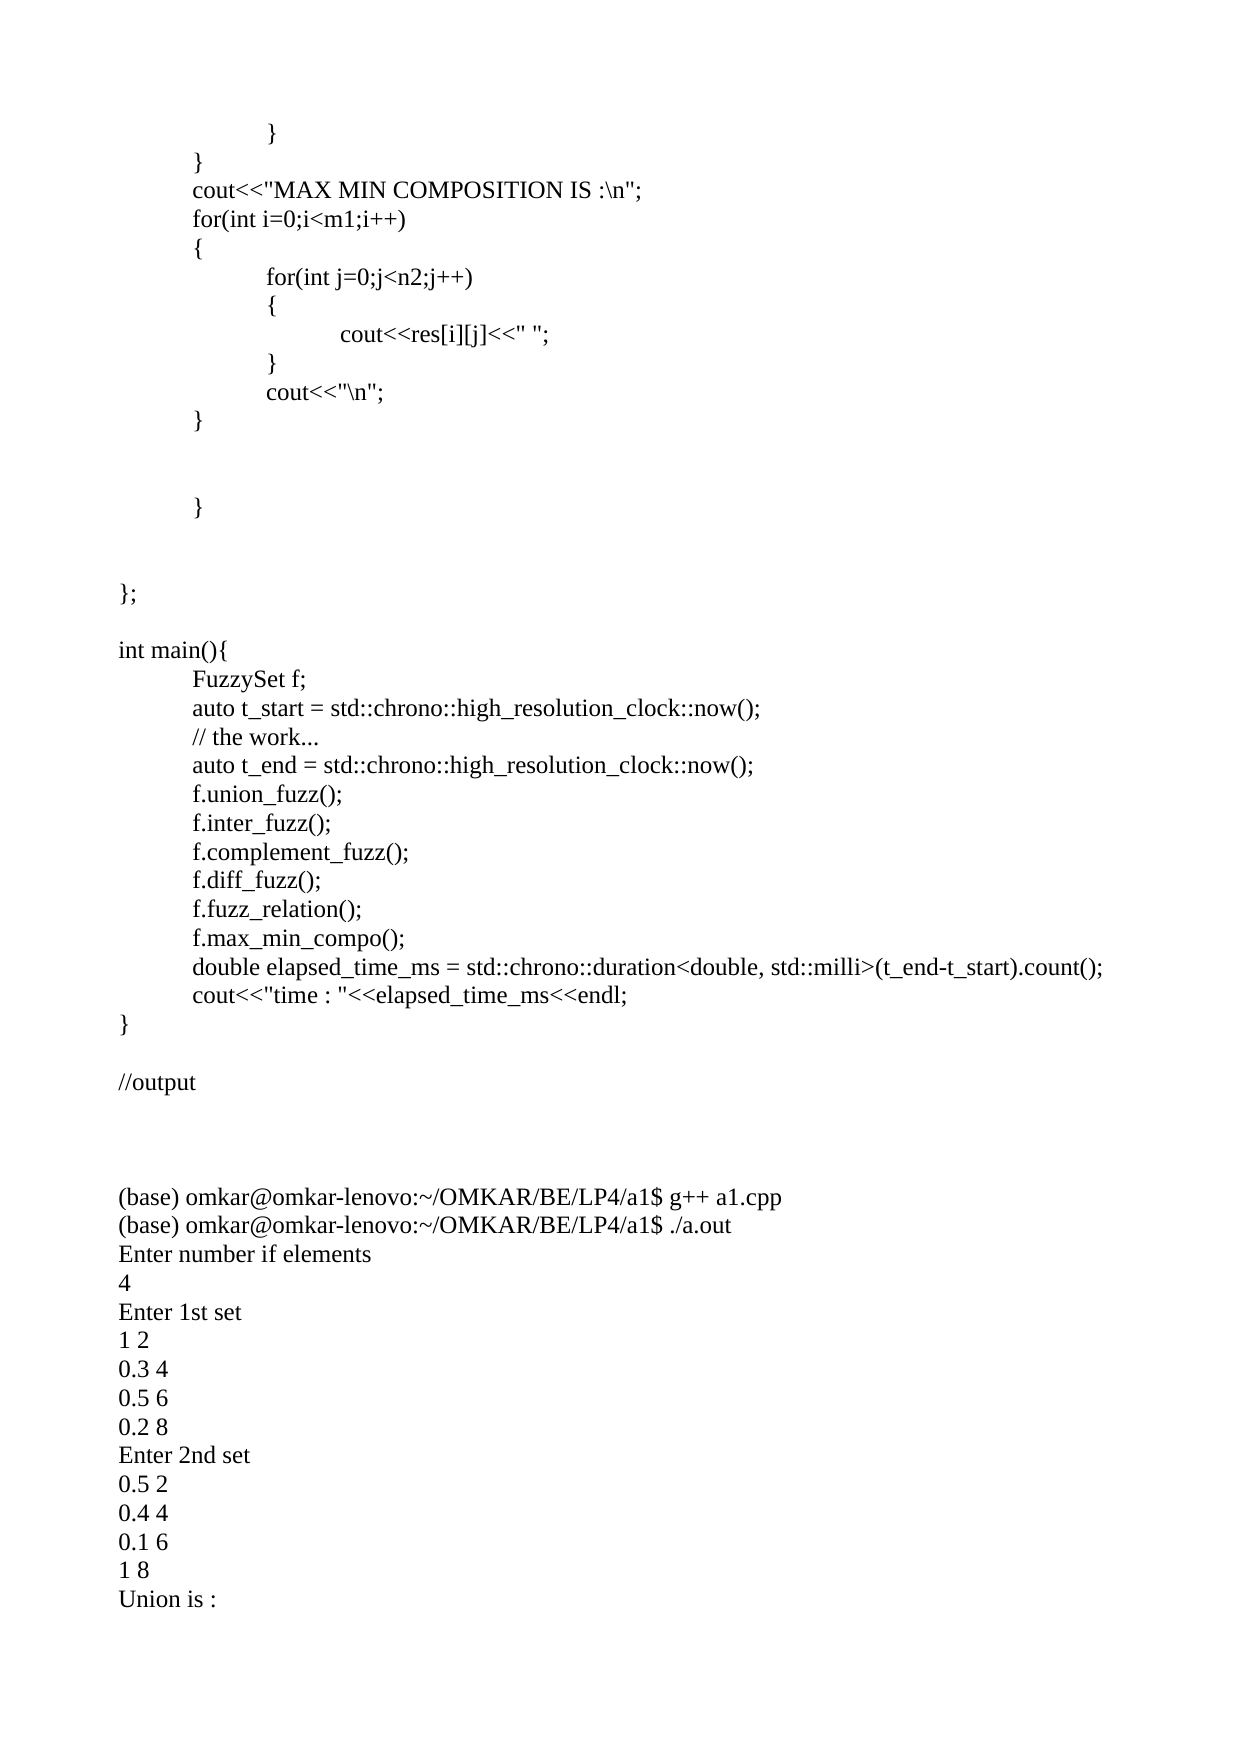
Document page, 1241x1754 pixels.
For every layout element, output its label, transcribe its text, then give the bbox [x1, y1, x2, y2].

text } [118, 348, 1122, 377]
text }; [118, 578, 1122, 607]
text f.fuzz_relation(); [118, 894, 1122, 923]
text 0.4 4 [118, 1498, 1122, 1527]
text } [118, 147, 1122, 176]
text { [118, 291, 1122, 319]
text // the work... [118, 722, 1122, 751]
text 0.5 2 [118, 1469, 1122, 1498]
text } [118, 492, 1122, 521]
text Enter 1st set [118, 1297, 1122, 1326]
text f.union_fuzz(); [118, 779, 1122, 808]
text cout<<res[i][j]<<" "; [118, 319, 1122, 348]
text 4 [118, 1268, 1122, 1297]
text for(int j=0;j<n2;j++) [118, 262, 1122, 291]
text 0.5 6 [118, 1383, 1122, 1412]
text double elapsed_time_ms = std::chrono::duration<double, std::milli>(t_end-t_start).count(); [118, 952, 1122, 981]
text Union is : [118, 1584, 1122, 1613]
text FuzzySet f; [118, 664, 1122, 693]
text 1 2 [118, 1326, 1122, 1354]
text 0.3 4 [118, 1354, 1122, 1383]
text Enter 2nd set [118, 1441, 1122, 1469]
text f.diff_fuzz(); [118, 866, 1122, 894]
text int main(){ [118, 636, 1122, 664]
text { [118, 233, 1122, 262]
text } [118, 118, 1122, 147]
text Enter number if elements [118, 1239, 1122, 1268]
text } [118, 406, 1122, 434]
text f.max_min_compo(); [118, 923, 1122, 952]
text f.complement_fuzz(); [118, 837, 1122, 866]
text 1 8 [118, 1556, 1122, 1584]
text 0.1 6 [118, 1527, 1122, 1556]
text } [118, 1009, 1122, 1038]
text (base) omkar@omkar-lenovo:~/OMKAR/BE/LP4/a1$ g++ a1.cpp [118, 1182, 1122, 1211]
text (base) omkar@omkar-lenovo:~/OMKAR/BE/LP4/a1$ ./a.out [118, 1211, 1122, 1239]
text cout<<"MAX MIN COMPOSITION IS :\n"; [118, 176, 1122, 204]
text 0.2 8 [118, 1412, 1122, 1441]
text //output [118, 1067, 1122, 1096]
text auto t_start = std::chrono::high_resolution_clock::now(); [118, 693, 1122, 722]
text cout<<"time : "<<elapsed_time_ms<<endl; [118, 981, 1122, 1009]
text cout<<"\n"; [118, 377, 1122, 406]
text for(int i=0;i<m1;i++) [118, 204, 1122, 233]
text auto t_end = std::chrono::high_resolution_clock::now(); [118, 751, 1122, 779]
text f.inter_fuzz(); [118, 808, 1122, 837]
